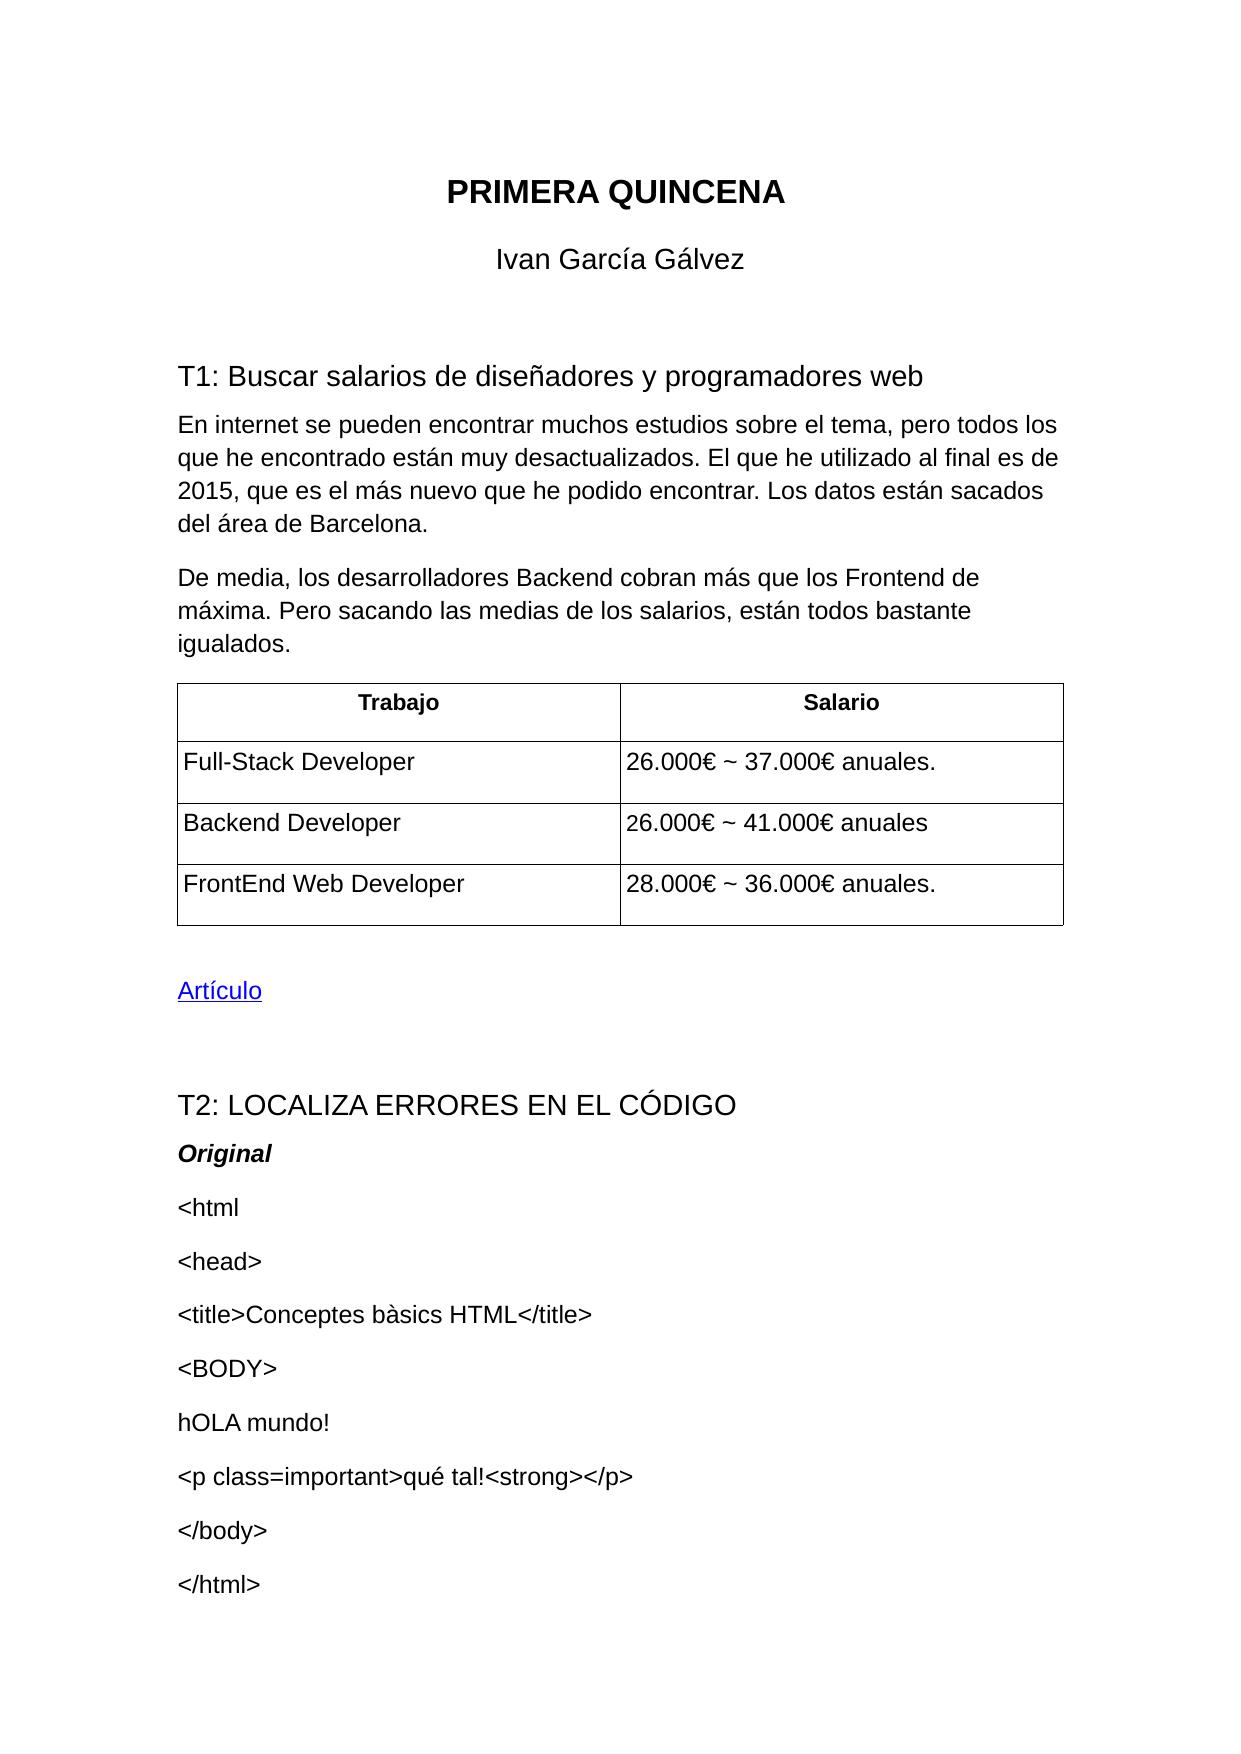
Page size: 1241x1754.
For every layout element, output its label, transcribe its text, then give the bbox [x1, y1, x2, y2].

text </html> [177, 1570, 1063, 1598]
table_header Trabajo [178, 684, 620, 741]
text Artículo [177, 976, 1063, 1005]
text <html [177, 1193, 1063, 1221]
text hOLA mundo! [177, 1408, 1063, 1437]
text En internet se pueden encontrar muchos estudios sobre el tema, pero todos los que he encontrado están muy desactualizados. El que he utilizado al final es de 2015, que es el más nuevo que he podido encontrar. Los datos están sacados del área de Barcelona. [177, 410, 1063, 538]
table_cell Full-Stack Developer [178, 742, 620, 802]
subtitle T1: Buscar salarios de diseñadores y programadores web [177, 359, 1063, 392]
text De media, los desarrolladores Backend cobran más que los Frontend de máxima. Pero sacando las medias de los salarios, están todos bastante igualados. [177, 563, 1063, 657]
table_cell Backend Developer [178, 804, 620, 864]
text </body> [177, 1516, 1063, 1544]
table_cell 28.000€ ~ 36.000€ anuales. [621, 865, 1063, 925]
subtitle T2: LOCALIZA ERRORES EN EL CÓDIGO [177, 1088, 1063, 1121]
table_cell 26.000€ ~ 37.000€ anuales. [621, 742, 1063, 802]
table_cell FrontEnd Web Developer [178, 865, 620, 925]
text <p class=important>qué tal!<strong></p> [177, 1462, 1063, 1491]
text <BODY> [177, 1354, 1063, 1383]
text <head> [177, 1247, 1063, 1275]
title PRIMERA QUINCENA [177, 173, 1063, 211]
table_header Salario [621, 684, 1063, 741]
text <title>Conceptes bàsics HTML</title> [177, 1300, 1063, 1329]
subtitle Ivan García Gálvez [177, 242, 1063, 275]
text Original [177, 1139, 1063, 1168]
table_cell 26.000€ ~ 41.000€ anuales [621, 804, 1063, 864]
